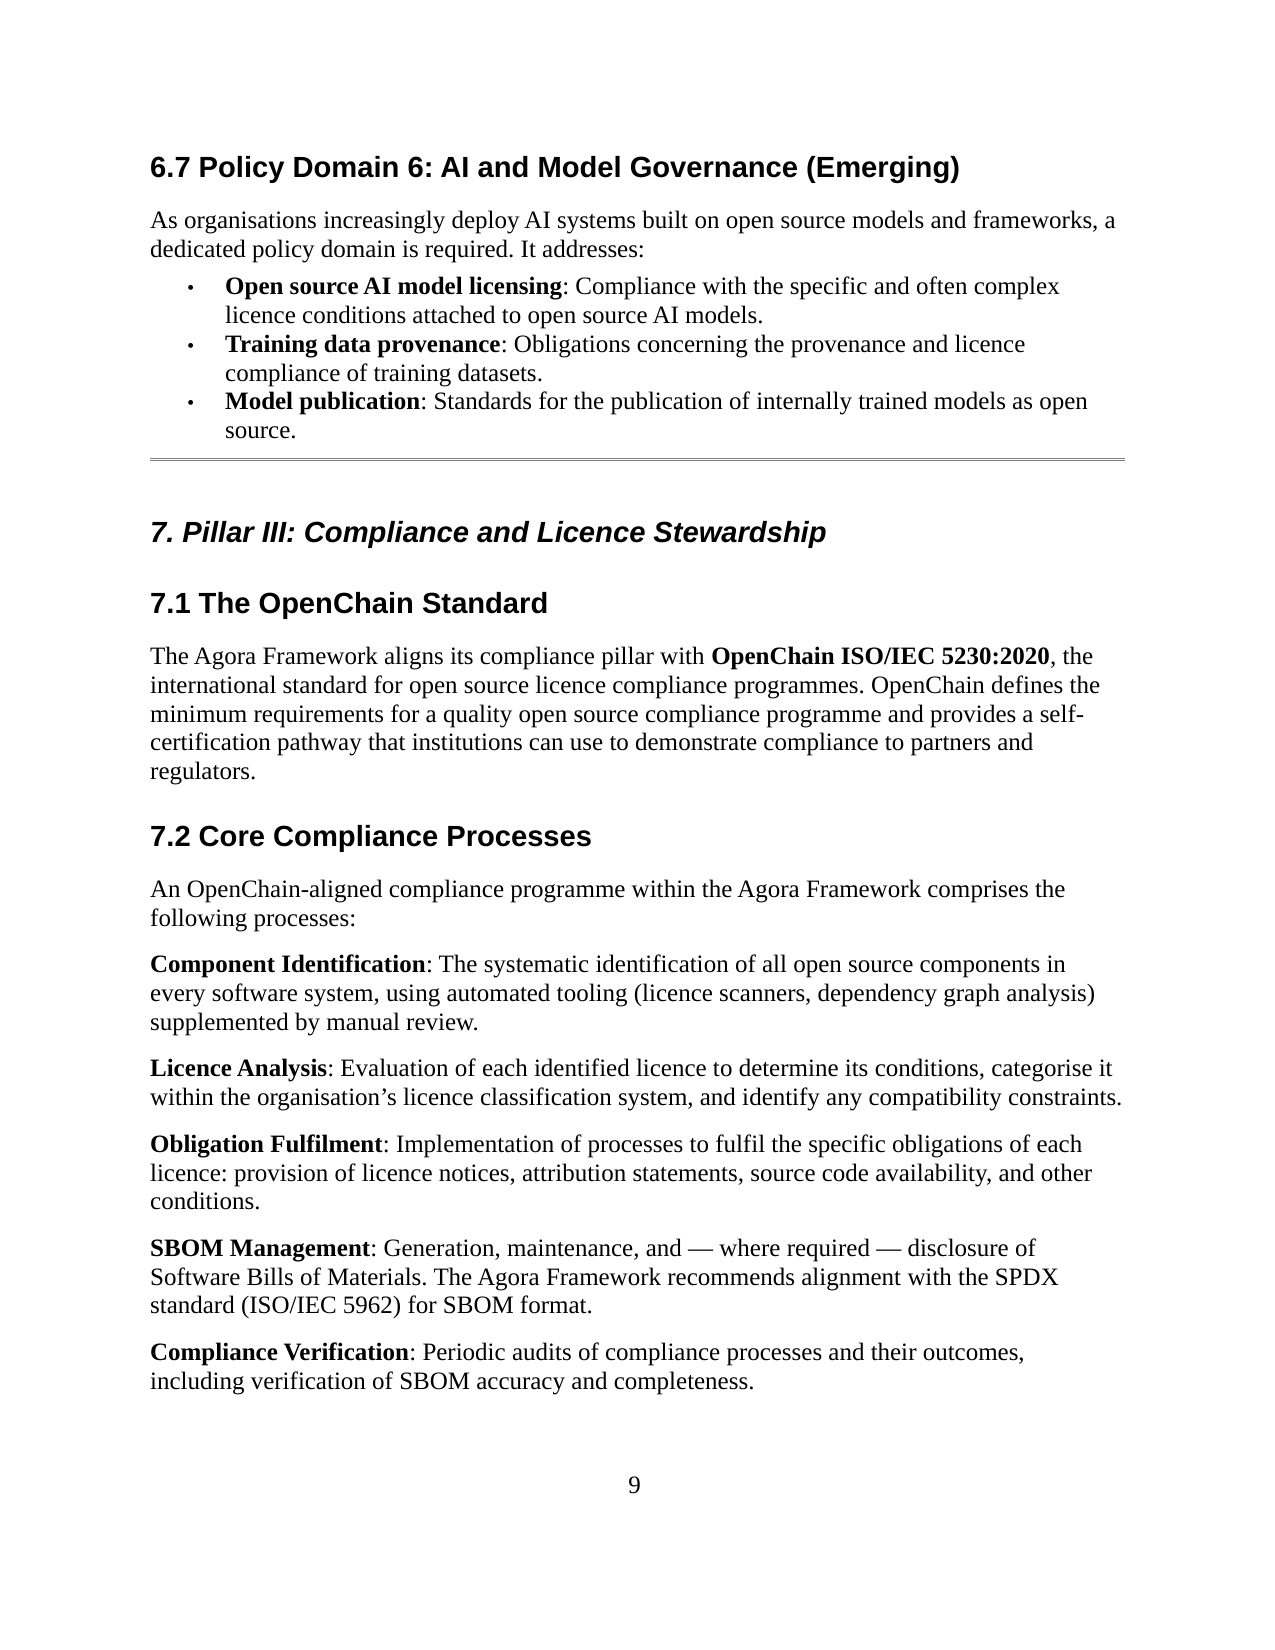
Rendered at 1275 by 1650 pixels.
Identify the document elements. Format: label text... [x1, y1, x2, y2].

text Compliance Verification: Periodic audits of compliance processes and their outcomes, including verification of SBOM accuracy and completeness. [150, 1337, 1125, 1395]
text Component Identification: The systematic identification of all open source components in every software system, using automated tooling (licence scanners, dependency graph analysis) supplemented by manual review. [150, 949, 1125, 1036]
text As organisations increasingly deploy AI systems built on open source models and frameworks, a dedicated policy domain is required. It addresses: [150, 205, 1125, 262]
list Model publication: Standards for the publication of internally trained models as open source. [187, 386, 1125, 444]
subtitle 7.1 The OpenChain Standard [150, 586, 1125, 620]
text Licence Analysis: Evaluation of each identified licence to determine its conditions, categorise it within the organisation’s licence classification system, and identify any compatibility constraints. [150, 1053, 1125, 1111]
subtitle 7. Pillar III: Compliance and Licence Stewardship [150, 515, 1125, 549]
subtitle 6.7 Policy Domain 6: AI and Model Governance (Emerging) [150, 150, 1125, 183]
text The Agora Framework aligns its compliance pillar with OpenChain ISO/IEC 5230:2020, the international standard for open source licence compliance programmes. OpenChain defines the minimum requirements for a quality open source compliance programme and provides a self-certification pathway that institutions can use to demonstrate compliance to partners and regulators. [150, 641, 1125, 785]
text Obligation Fulfilment: Implementation of processes to fulfil the specific obligations of each licence: provision of licence notices, attribution statements, source code availability, and other conditions. [150, 1129, 1125, 1215]
subtitle 7.2 Core Compliance Processes [150, 819, 1125, 852]
list Training data provenance: Obligations concerning the provenance and licence compliance of training datasets. [187, 329, 1125, 386]
list Open source AI model licensing: Compliance with the specific and often complex licence conditions attached to open source AI models. [187, 271, 1125, 329]
text SBOM Management: Generation, maintenance, and — where required — disclosure of Software Bills of Materials. The Agora Framework recommends alignment with the SPDX standard (ISO/IEC 5962) for SBOM format. [150, 1233, 1125, 1319]
text An OpenChain-aligned compliance programme within the Agora Framework comprises the following processes: [150, 874, 1125, 931]
